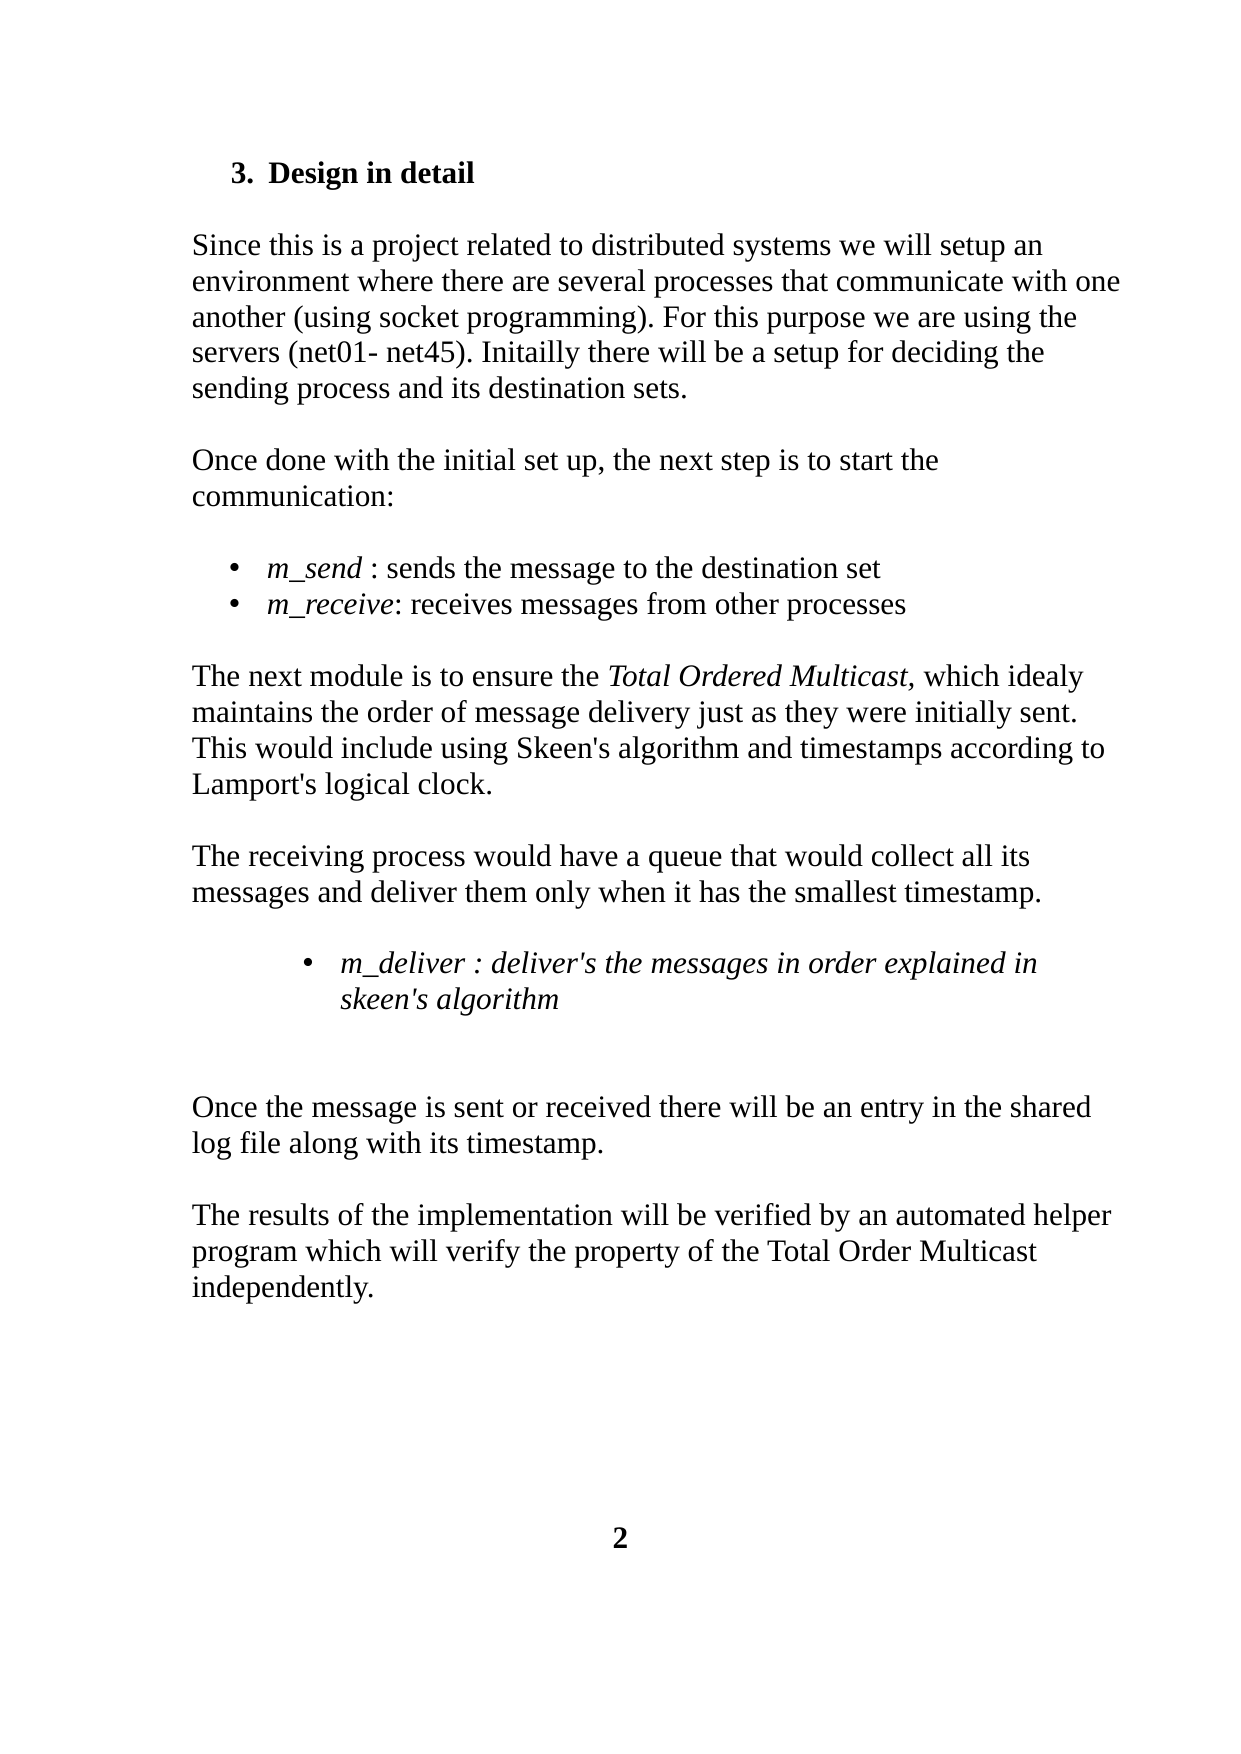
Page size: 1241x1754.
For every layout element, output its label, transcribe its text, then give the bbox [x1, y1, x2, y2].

list m_send : sends the message to the destination set [229, 549, 1122, 585]
text The receiving process would have a queue that would collect all its messages and deliver them only when it has the smallest timestamp. [118, 837, 1122, 909]
list Design in detail [231, 154, 1122, 190]
text Once the message is sent or received there will be an entry in the shared log file along with its timestamp. [118, 1088, 1122, 1160]
list m_deliver : deliver's the messages in order explained in skeen's algorithm [303, 945, 1122, 1017]
text Since this is a project related to distributed systems we will setup an environment where there are several processes that communicate with one another (using socket programming). For this purpose we are using the servers (net01- net45). Initailly there will be a setup for deciding the sending process and its destination sets. [118, 226, 1122, 406]
text Once done with the initial set up, the next step is to start the communication: [118, 442, 1122, 513]
text The results of the implementation will be verified by an automated helper program which will verify the property of the Total Order Multicast independently. [118, 1196, 1122, 1304]
text 2 [118, 1520, 1122, 1556]
list m_receive: receives messages from other processes [229, 585, 1122, 621]
text The next module is to ensure the Total Ordered Multicast, which idealy maintains the order of message delivery just as they were initially sent. This would include using Skeen's algorithm and timestamps according to Lamport's logical clock. [118, 657, 1122, 801]
